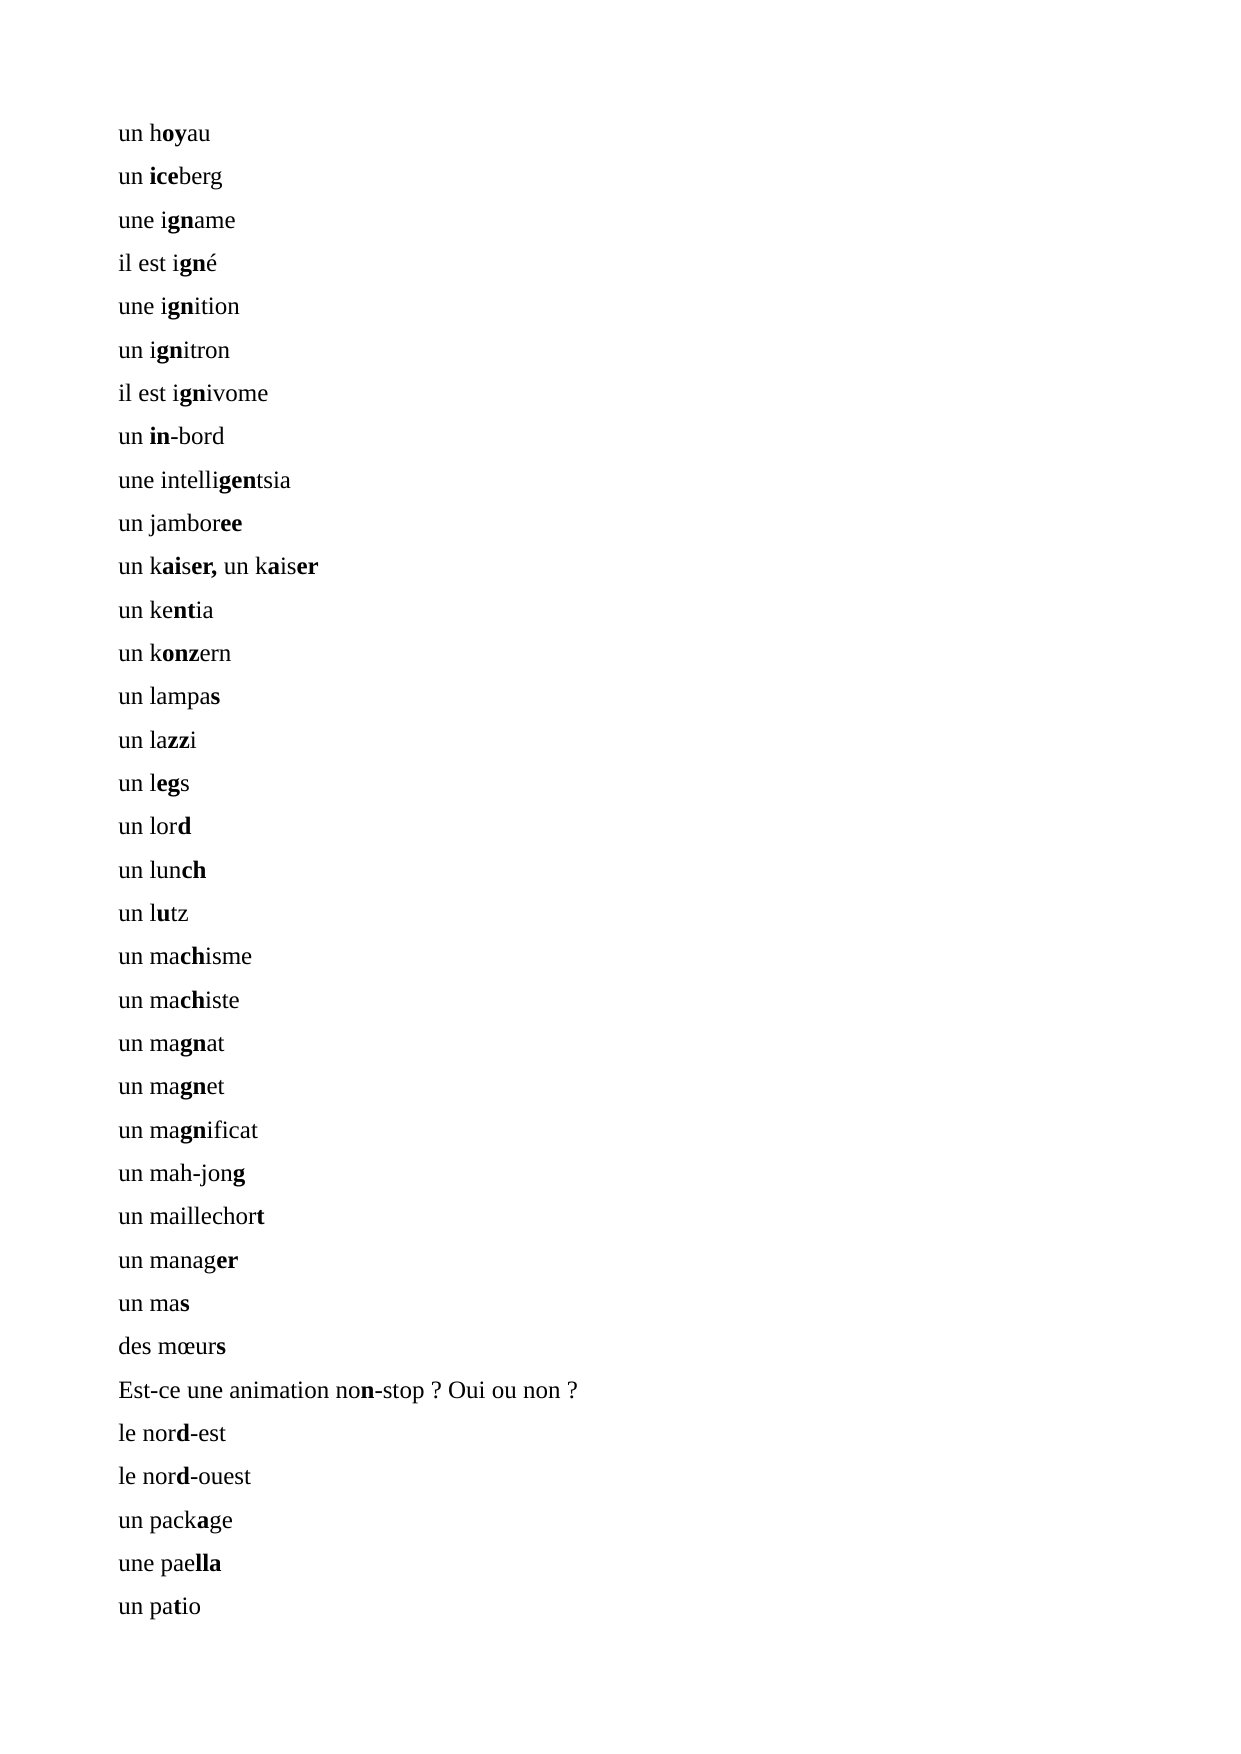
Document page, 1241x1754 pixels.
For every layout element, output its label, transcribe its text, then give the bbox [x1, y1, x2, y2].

text une igname [118, 205, 1122, 233]
text un lazzi [118, 725, 1122, 753]
text un maillechort [118, 1201, 1122, 1230]
text le nord-est [118, 1418, 1122, 1447]
text des mœurs [118, 1331, 1122, 1360]
text un in-bord [118, 421, 1122, 450]
text un machisme [118, 941, 1122, 970]
text un magnificat [118, 1115, 1122, 1143]
text il est ignivome [118, 378, 1122, 407]
text un ignitron [118, 335, 1122, 363]
text il est igné [118, 248, 1122, 277]
text une ignition [118, 291, 1122, 320]
text Est-ce une animation non-stop ? Oui ou non ? [118, 1375, 1122, 1403]
text le nord-ouest [118, 1461, 1122, 1490]
text un mah-jong [118, 1158, 1122, 1187]
text un mas [118, 1288, 1122, 1317]
text un jamboree [118, 508, 1122, 537]
text un patio [118, 1591, 1122, 1620]
text un hoyau [118, 118, 1122, 147]
text un package [118, 1505, 1122, 1533]
text un machiste [118, 985, 1122, 1013]
text un manager [118, 1245, 1122, 1273]
text une intelligentsia [118, 465, 1122, 493]
text une paella [118, 1548, 1122, 1577]
text un magnet [118, 1071, 1122, 1100]
text un konzern [118, 638, 1122, 667]
text un magnat [118, 1028, 1122, 1057]
text un legs [118, 768, 1122, 797]
text un lord [118, 811, 1122, 840]
text un kentia [118, 595, 1122, 623]
text un iceberg [118, 161, 1122, 190]
text un lampas [118, 681, 1122, 710]
text un kaiser, un kaiser [118, 551, 1122, 580]
text un lutz [118, 898, 1122, 927]
text un lunch [118, 855, 1122, 883]
